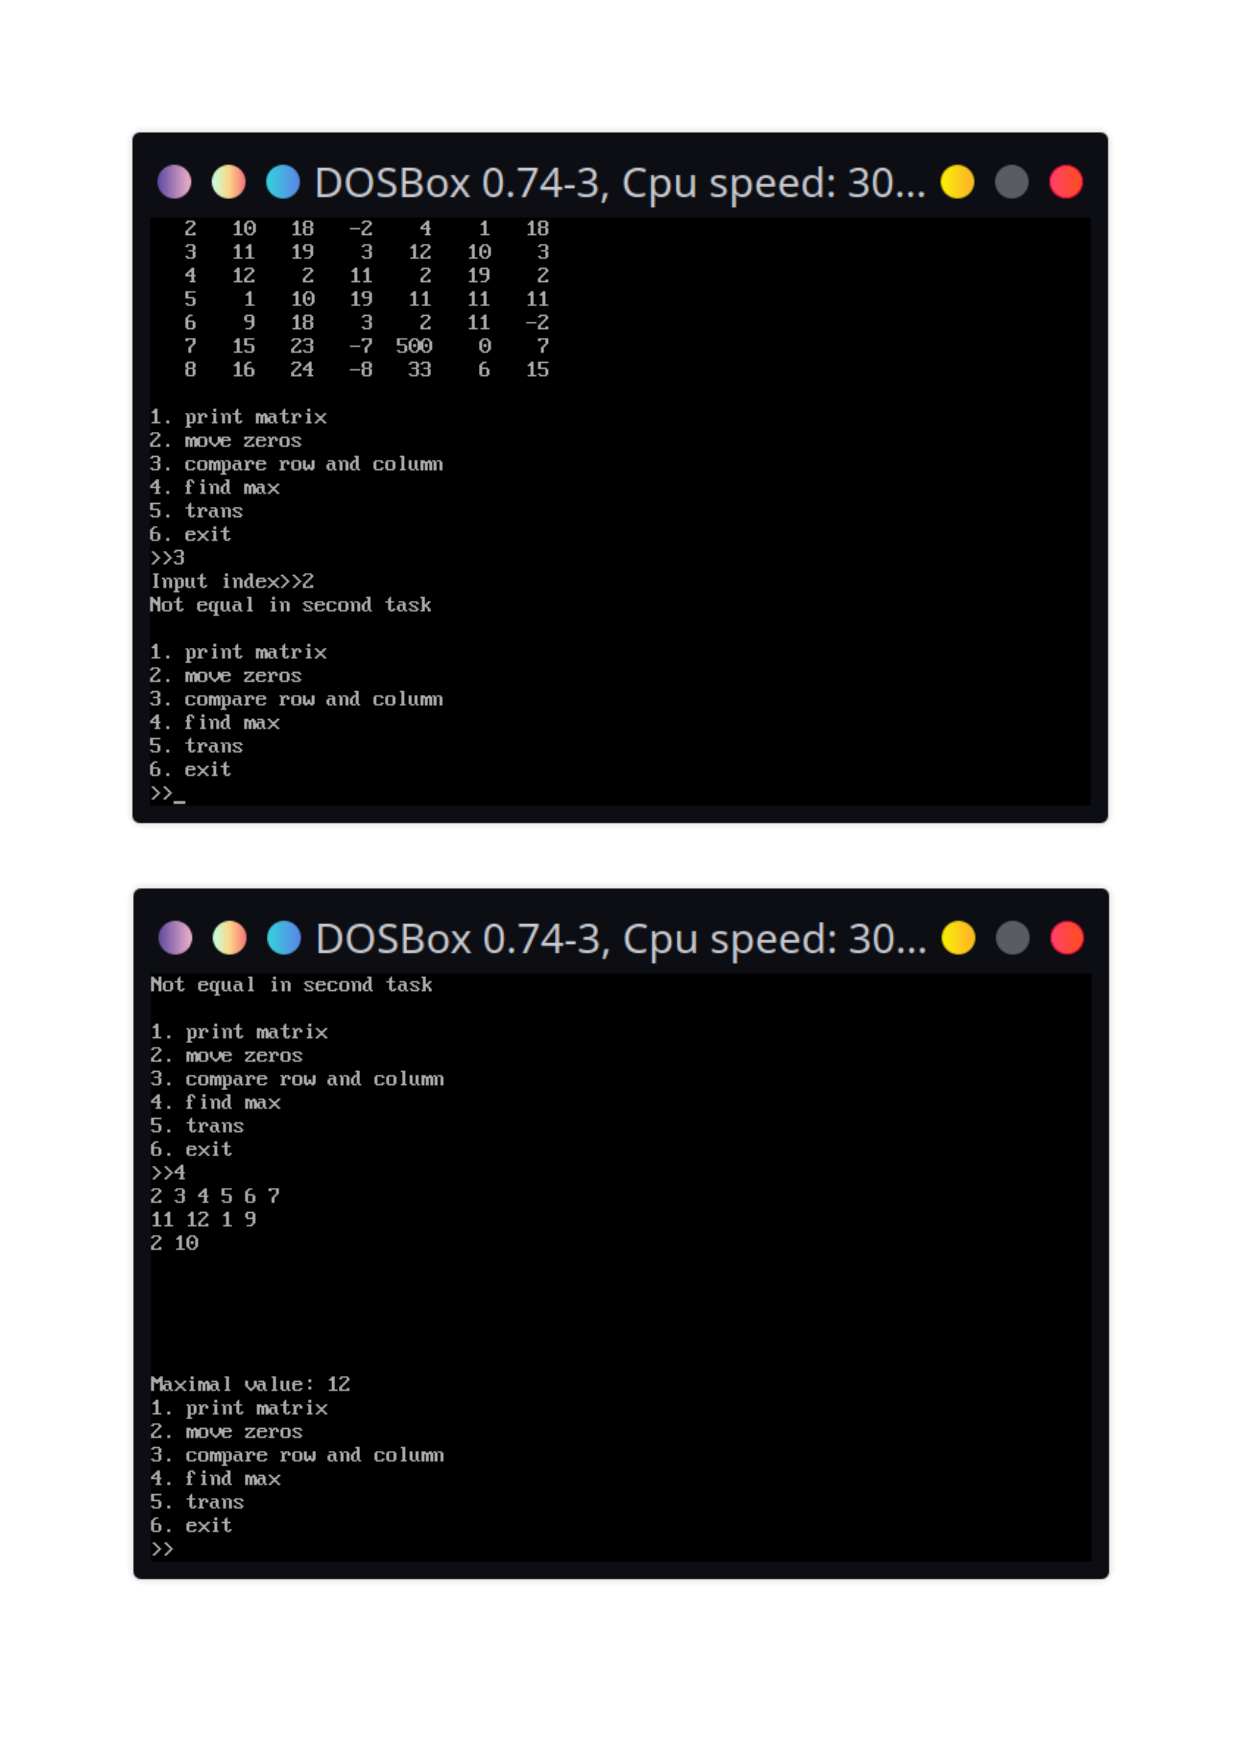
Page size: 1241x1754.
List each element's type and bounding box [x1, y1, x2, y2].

picture [119, 874, 1123, 1594]
picture [118, 118, 1123, 838]
